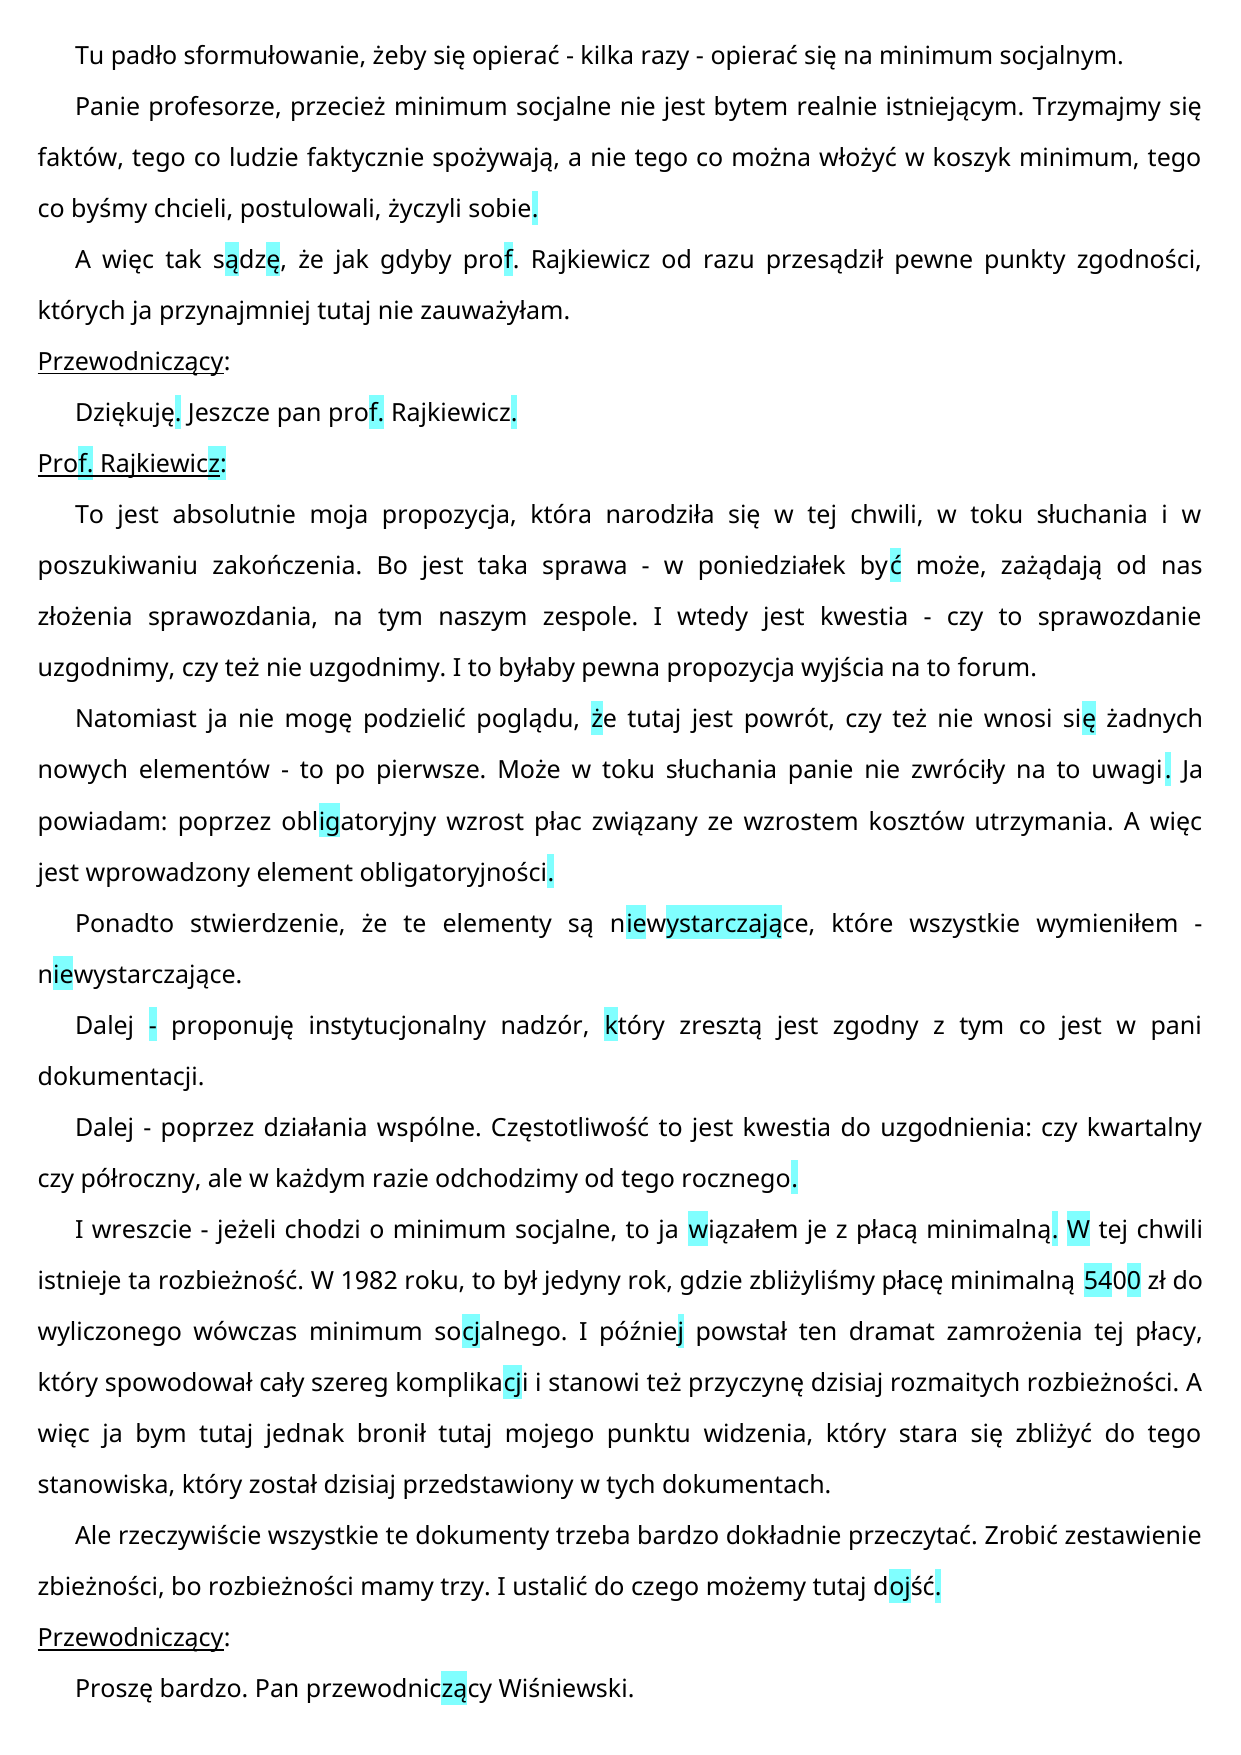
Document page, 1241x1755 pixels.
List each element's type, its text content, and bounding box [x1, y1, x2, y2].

text Dalej - proponuję instytucjonalny nadzór, który zresztą jest zgodny z tym co jest w pani dokumentacji. [37, 1007, 1203, 1092]
text Przewodniczący: [37, 1620, 1203, 1654]
text Ponadto stwierdzenie, że te elementy są niewystarczające, które wszystkie wymieniłem - niewystarczające. [37, 905, 1203, 990]
text Natomiast ja nie mogę podzielić poglądu, że tutaj jest powrót, czy też nie wnosi się żadnych nowych elementów - to po pierwsze. Może w toku słuchania panie nie zwróciły na to uwagi. Ja powiadam: poprzez obligatoryjny wzrost płac związany ze wzrostem kosztów utrzymania. A więc jest wprowadzony element obligatoryjności. [37, 701, 1203, 888]
text Panie profesorze, przecież minimum socjalne nie jest bytem realnie istniejącym. Trzymajmy się faktów, tego co ludzie faktycznie spożywają, a nie tego co można włożyć w koszyk minimum, tego co byśmy chcieli, postulowali, życzyli sobie. [37, 88, 1203, 225]
text To jest absolutnie moja propozycja, która narodziła się w tej chwili, w toku słuchania i w poszukiwaniu zakończenia. Bo jest taka sprawa - w poniedziałek być może, zażądają od nas złożenia sprawozdania, na tym naszym zespole. I wtedy jest kwestia - czy to sprawozdanie uzgodnimy, czy też nie uzgodnimy. I to byłaby pewna propozycja wyjścia na to forum. [37, 497, 1203, 684]
text Przewodniczący: [37, 344, 1203, 378]
text Dziękuję. Jeszcze pan prof. Rajkiewicz. [37, 395, 1203, 429]
text Tu padło sformułowanie, żeby się opierać - kilka razy - opierać się na minimum socjalnym. [37, 37, 1203, 72]
text Prof. Rajkiewicz: [37, 446, 1203, 480]
text Dalej - poprzez działania wspólne. Częstotliwość to jest kwestia do uzgodnienia: czy kwartalny czy półroczny, ale w każdym razie odchodzimy od tego rocznego. [37, 1109, 1203, 1194]
text Proszę bardzo. Pan przewodniczący Wiśniewski. [37, 1671, 1203, 1705]
text A więc tak sądzę, że jak gdyby prof. Rajkiewicz od razu przesądził pewne punkty zgodności, których ja przynajmniej tutaj nie zauważyłam. [37, 242, 1203, 327]
text Ale rzeczywiście wszystkie te dokumenty trzeba bardzo dokładnie przeczytać. Zrobić zestawienie zbieżności, bo rozbieżności mamy trzy. I ustalić do czego możemy tutaj dojść. [37, 1518, 1203, 1603]
text I wreszcie - jeżeli chodzi o minimum socjalne, to ja wiązałem je z płacą minimalną. W tej chwili istnieje ta rozbieżność. W 1982 roku, to był jedyny rok, gdzie zbliżyliśmy płacę minimalną 5400 zł do wyliczonego wówczas minimum socjalnego. I później powstał ten dramat zamrożenia tej płacy, który spowodował cały szereg komplikacji i stanowi też przyczynę dzisiaj rozmaitych rozbieżności. A więc ja bym tutaj jednak bronił tutaj mojego punktu widzenia, który stara się zbliżyć do tego stanowiska, który został dzisiaj przedstawiony w tych dokumentach. [37, 1211, 1203, 1501]
